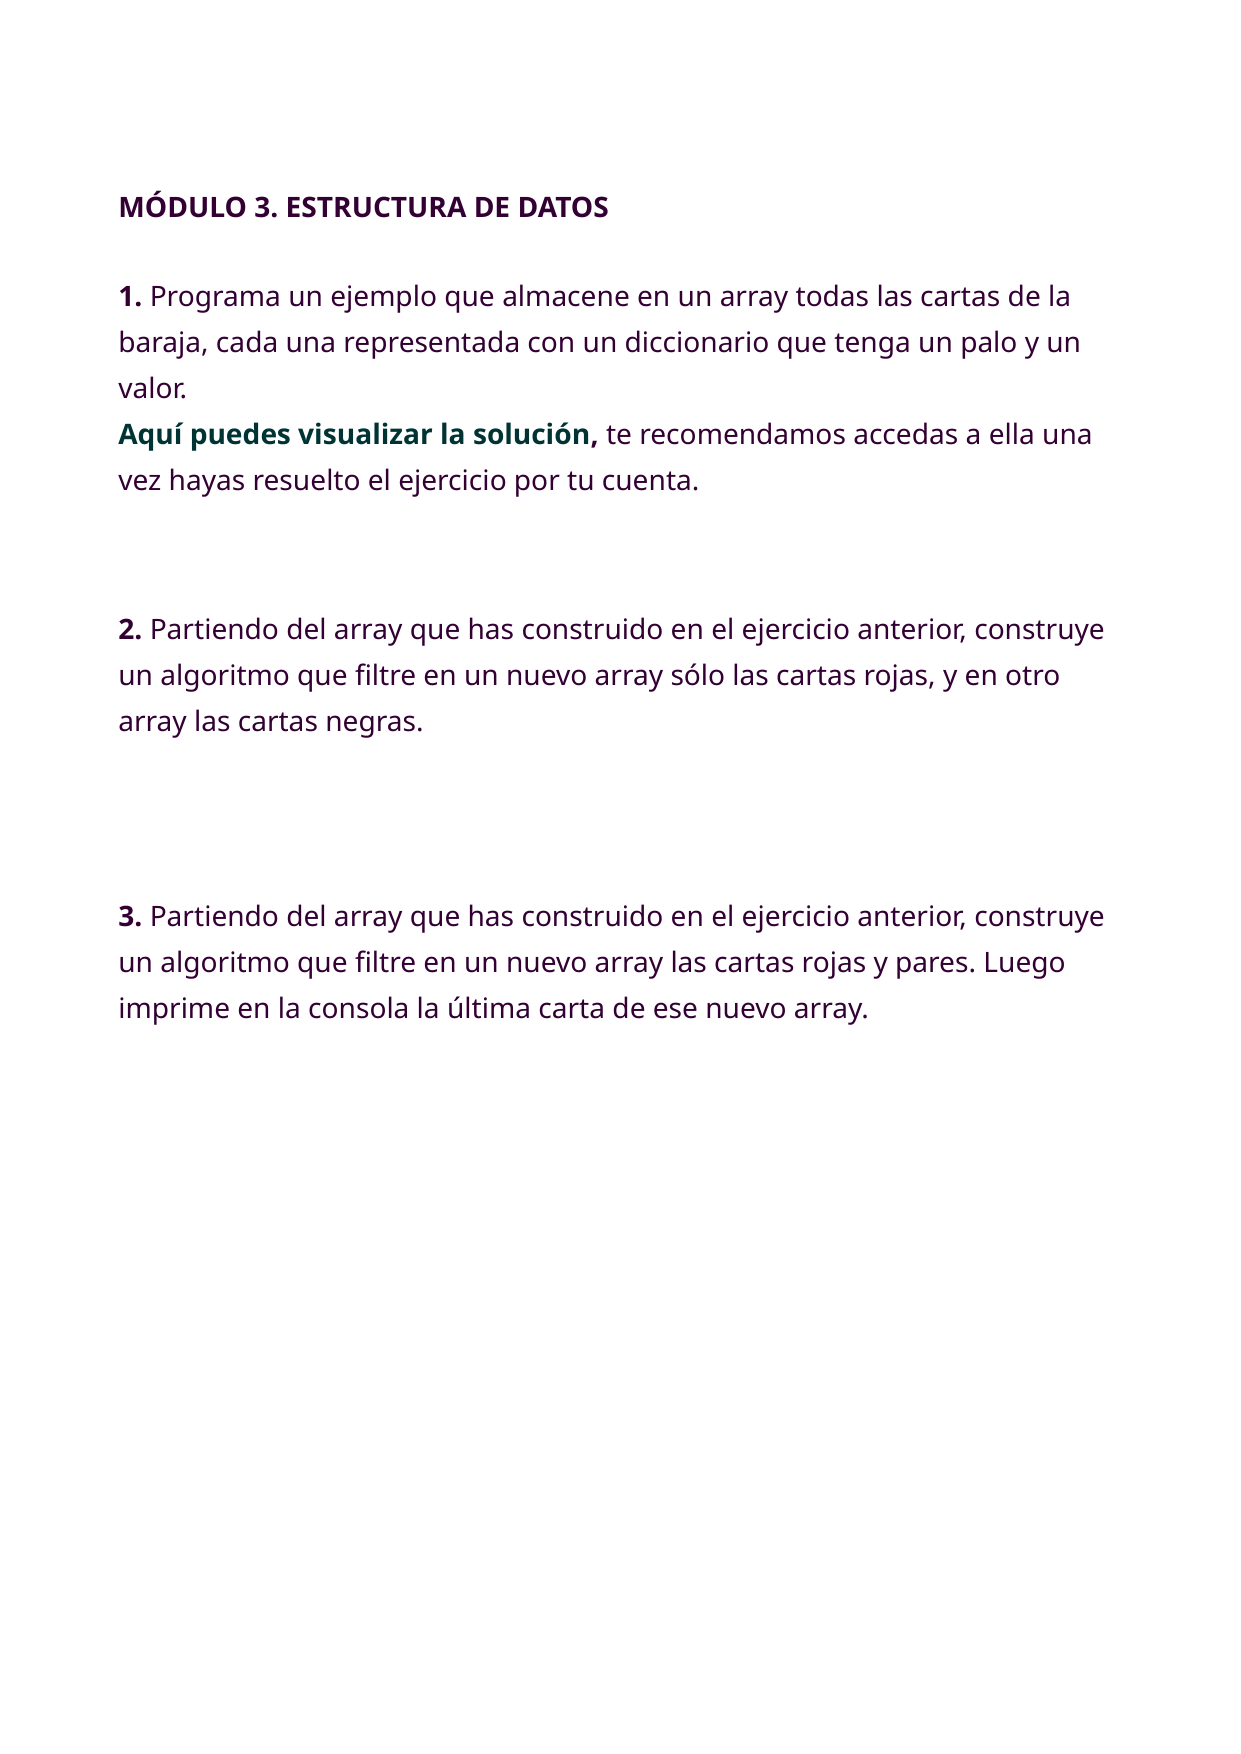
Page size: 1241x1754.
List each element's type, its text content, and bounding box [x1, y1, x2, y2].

text 2. Partiendo del array que has construido en el ejercicio anterior, construye un algoritmo que filtre en un nuevo array sólo las cartas rojas, y en otro array las cartas negras. [118, 609, 1122, 740]
subtitle MÓDULO 3. ESTRUCTURA DE DATOS [118, 187, 1122, 225]
text 1. Programa un ejemplo que almacene en un array todas las cartas de la baraja, cada una representada con un diccionario que tenga un palo y un valor. [118, 276, 1122, 407]
text 3. Partiendo del array que has construido en el ejercicio anterior, construye un algoritmo que filtre en un nuevo array las cartas rojas y pares. Luego imprime en la consola la última carta de ese nuevo array. [118, 851, 1122, 1027]
text Aquí puedes visualizar la solución, te recomendamos accedas a ella una vez hayas resuelto el ejercicio por tu cuenta. [118, 414, 1122, 498]
